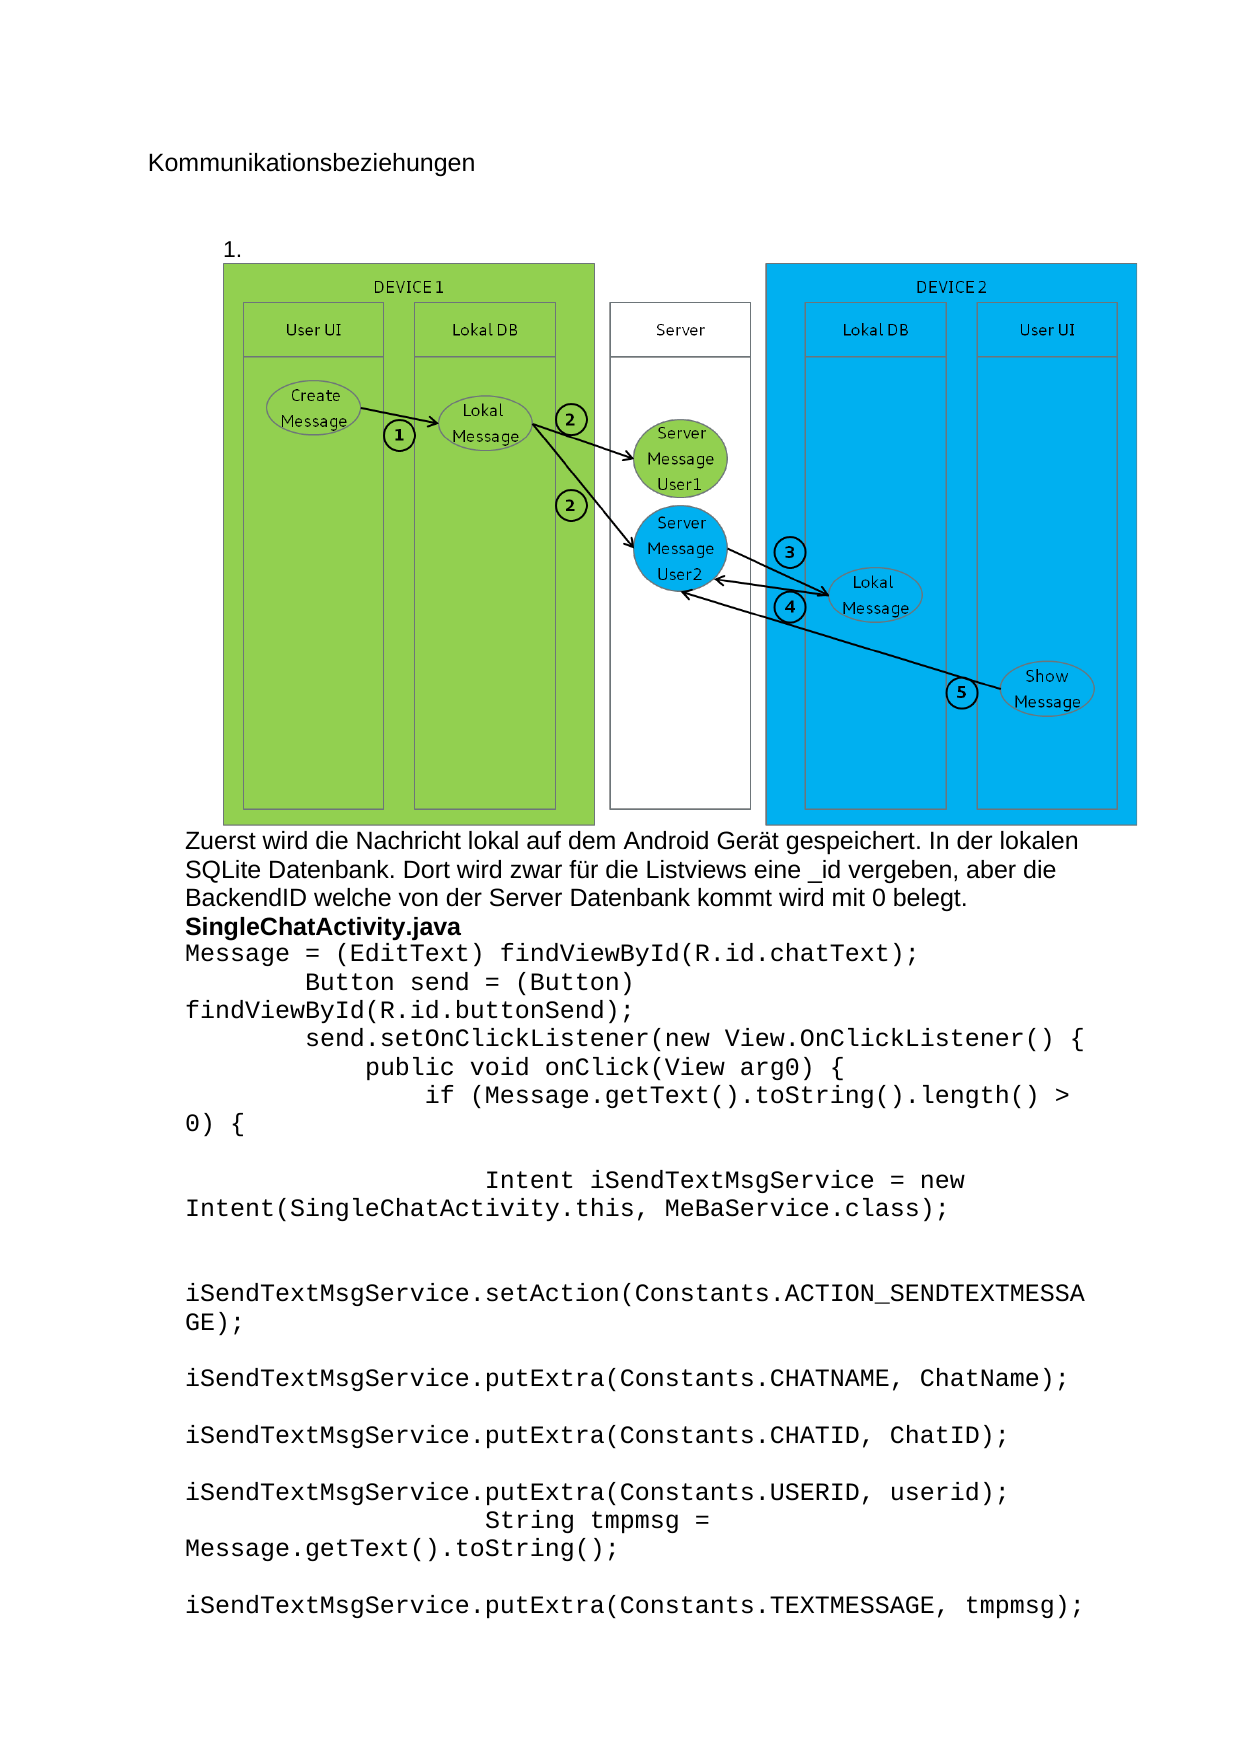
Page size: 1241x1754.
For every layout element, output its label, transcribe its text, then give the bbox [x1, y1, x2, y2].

list String tmpmsg = Message.getText().toString(); [185, 1508, 1093, 1564]
list iSendTextMsgService.putExtra(Constants.TEXTMESSAGE, tmpmsg); [185, 1564, 1093, 1621]
list send.setOnClickListener(new View.OnClickListener() { [185, 1026, 1093, 1054]
text Kommunikationsbeziehungen [148, 148, 1093, 176]
list iSendTextMsgService.putExtra(Constants.USERID, userid); [185, 1451, 1093, 1508]
list iSendTextMsgService.putExtra(Constants.CHATNAME, ChatName); [185, 1338, 1093, 1394]
list iSendTextMsgService.putExtra(Constants.CHATID, ChatID); [185, 1394, 1093, 1451]
list Button send = (Button) findViewById(R.id.buttonSend); [185, 969, 1093, 1026]
list iSendTextMsgService.setAction(Constants.ACTION_SENDTEXTMESSAGE); [185, 1253, 1093, 1338]
list Zuerst wird die Nachricht lokal auf dem Android Gerät gespeichert. In der lokalen SQLite Datenbank. Dort wird zwar für die Listviews eine _id vergeben, aber die BackendID welche von der Server Datenbank kommt wird mit 0 belegt. [185, 826, 1093, 912]
list if (Message.getText().toString().length() > 0) { [185, 1083, 1093, 1139]
list SingleChatActivity.java [185, 912, 1093, 941]
list Message = (EditText) findViewById(R.id.chatText); [185, 941, 1093, 969]
list public void onClick(View arg0) { [185, 1054, 1093, 1083]
list Intent iSendTextMsgService = new Intent(SingleChatActivity.this, MeBaService.class); [185, 1168, 1093, 1224]
